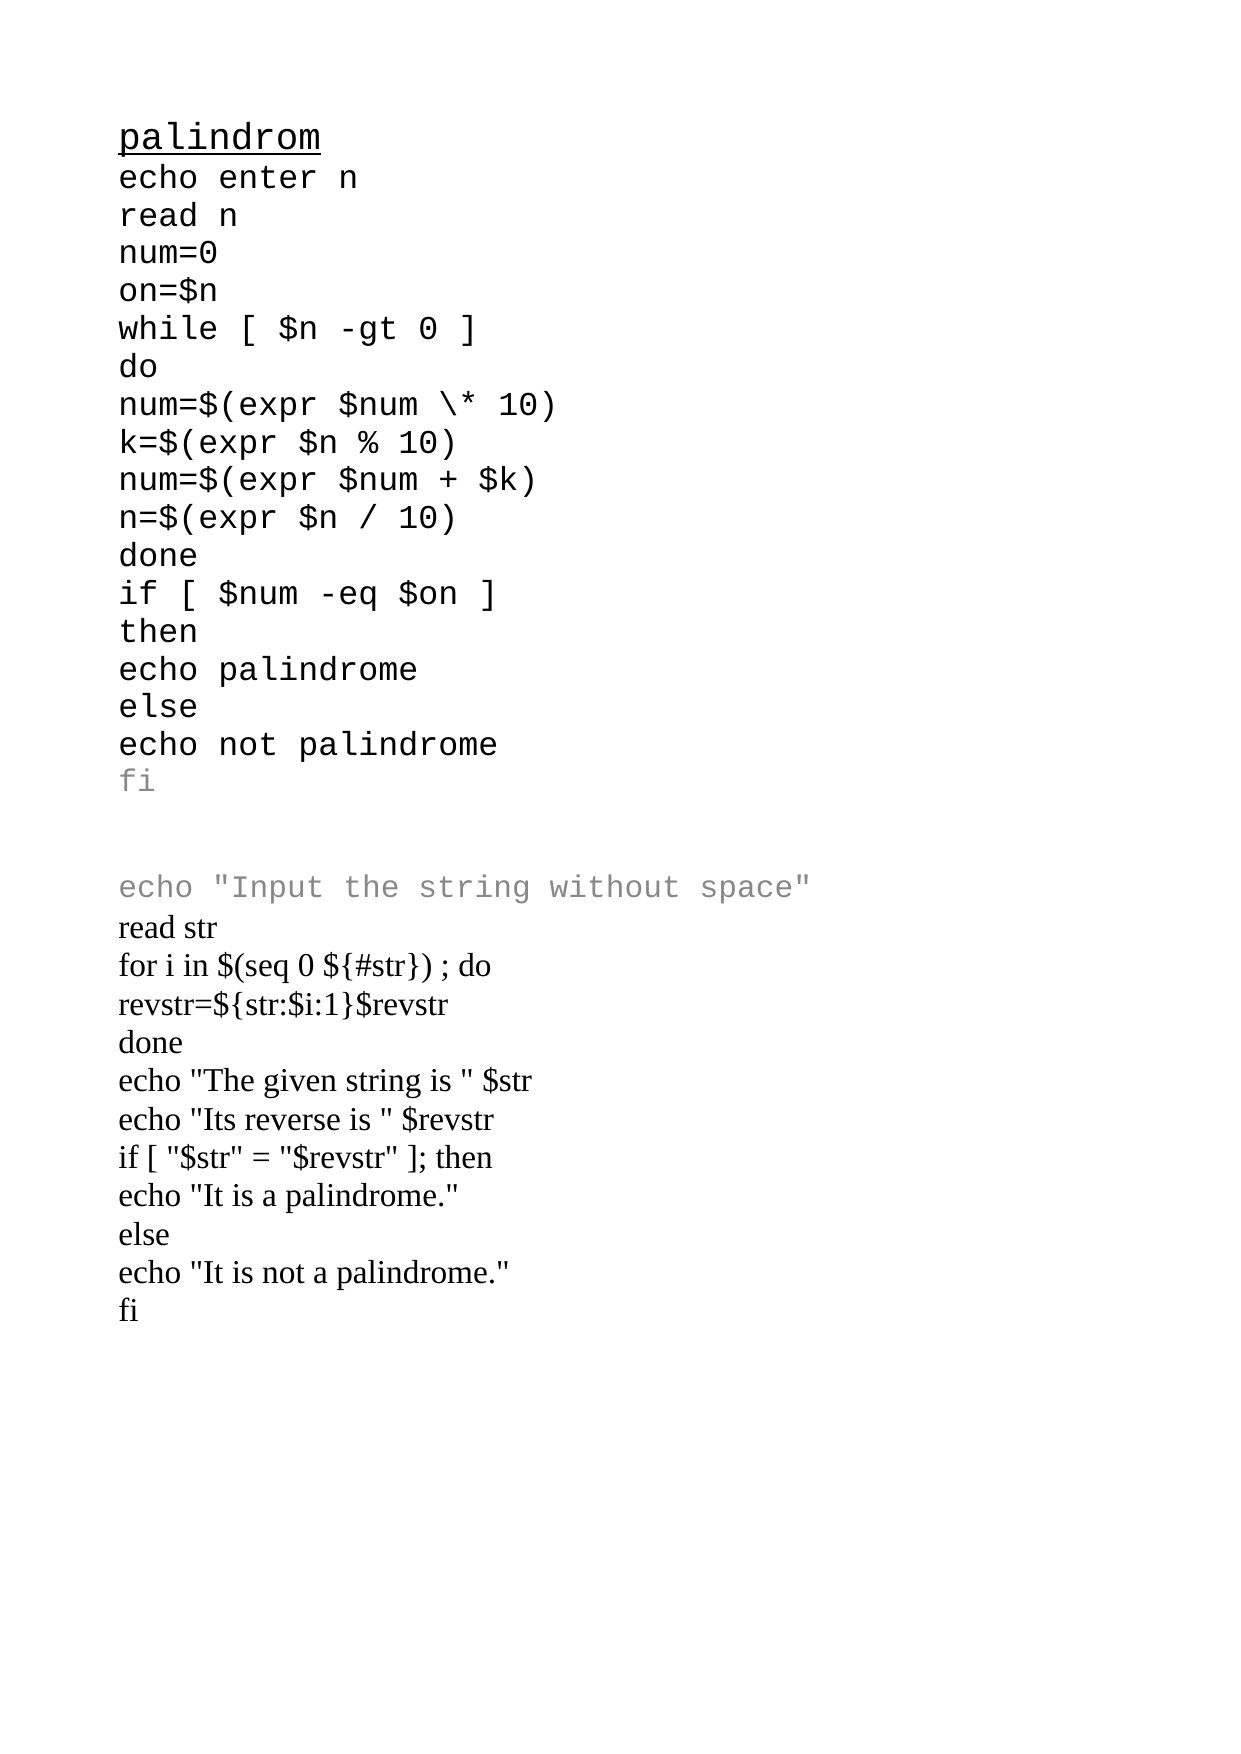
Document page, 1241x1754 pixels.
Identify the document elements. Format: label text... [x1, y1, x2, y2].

text else [118, 690, 1122, 728]
text echo not palindrome [118, 728, 1122, 766]
text done [118, 539, 1122, 577]
text palindrom [118, 118, 1122, 161]
text fi [118, 1291, 1122, 1329]
text if [ "$str" = "$revstr" ]; then [118, 1137, 1122, 1176]
text num=$(expr $num \* 10) [118, 387, 1122, 425]
text for i in $(seq 0 ${#str}) ; do [118, 946, 1122, 984]
text num=$(expr $num + $k) [118, 463, 1122, 501]
text read str [118, 907, 1122, 946]
text revstr=${str:$i:1}$revstr [118, 984, 1122, 1022]
text echo "It is not a palindrome." [118, 1252, 1122, 1291]
text read n [118, 198, 1122, 236]
text do [118, 350, 1122, 387]
text fi [118, 766, 1122, 801]
text num=0 [118, 236, 1122, 274]
text on=$n [118, 274, 1122, 312]
text echo "It is a palindrome." [118, 1176, 1122, 1214]
text done [118, 1022, 1122, 1061]
text echo "The given string is " $str [118, 1061, 1122, 1099]
text else [118, 1214, 1122, 1252]
text if [ $num -eq $on ] [118, 577, 1122, 614]
text k=$(expr $n % 10) [118, 425, 1122, 463]
text echo palindrome [118, 652, 1122, 690]
text echo "Its reverse is " $revstr [118, 1099, 1122, 1137]
text while [ $n -gt 0 ] [118, 312, 1122, 350]
text echo "Input the string without space" [118, 872, 1122, 907]
text n=$(expr $n / 10) [118, 501, 1122, 539]
text echo enter n [118, 161, 1122, 198]
text then [118, 614, 1122, 652]
